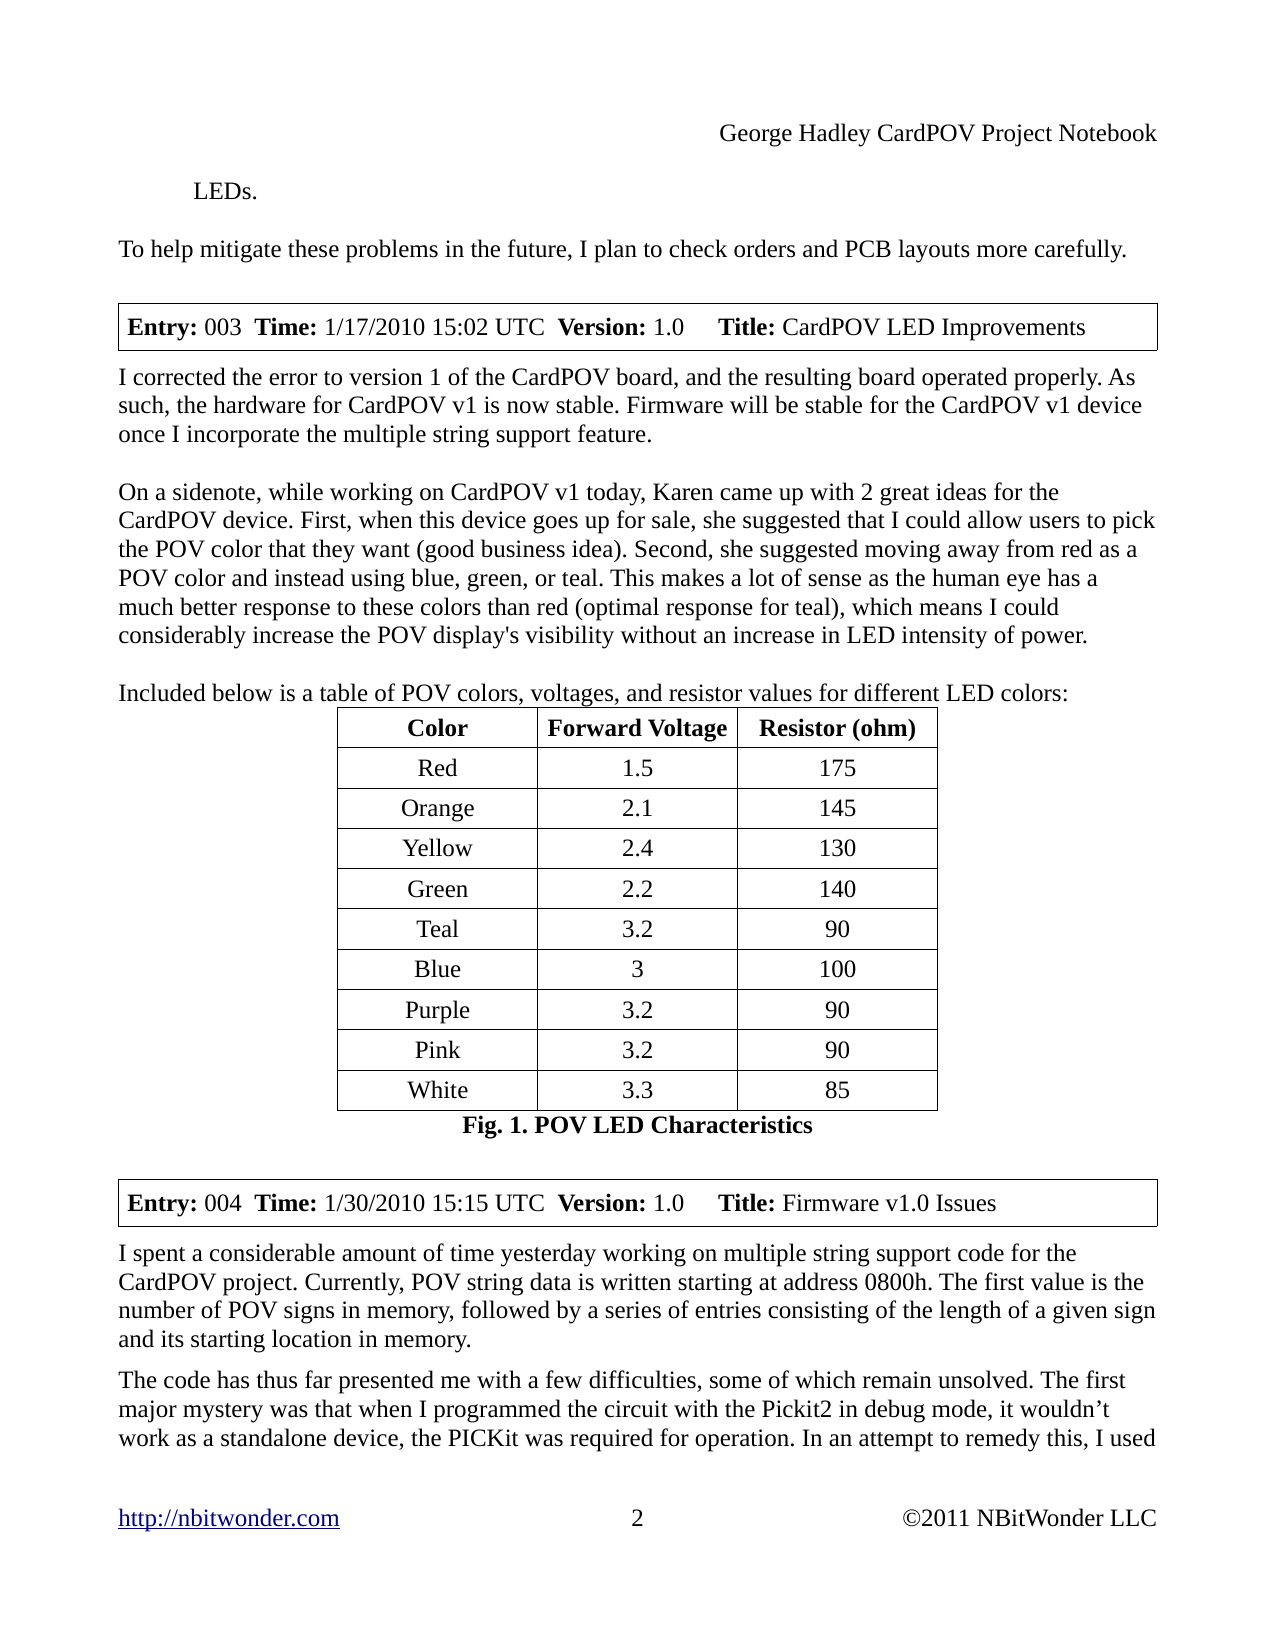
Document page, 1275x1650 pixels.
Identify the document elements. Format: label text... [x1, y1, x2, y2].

table_header Resistor (ohm) [738, 708, 937, 747]
table_cell 1.5 [538, 748, 737, 787]
table_cell Green [338, 869, 537, 908]
text Entry: 003 Time: 1/17/2010 15:02 UTC Version: 1.0 Title: CardPOV LED Improvements [127, 312, 1148, 341]
table_cell Teal [338, 909, 537, 949]
table_cell 3.3 [538, 1071, 737, 1110]
table_cell Pink [338, 1030, 537, 1069]
text Included below is a table of POV colors, voltages, and resistor values for different LED colors: [118, 678, 1157, 707]
table_cell 90 [738, 990, 937, 1029]
table_cell 2.2 [538, 869, 737, 908]
table_cell 145 [738, 789, 937, 828]
table_cell Blue [338, 950, 537, 989]
table_cell 175 [738, 748, 937, 787]
text Fig. 1. POV LED Characteristics [118, 1110, 1157, 1139]
text [119, 1180, 1157, 1226]
table_cell White [338, 1071, 537, 1110]
table_cell 85 [738, 1071, 937, 1110]
table_cell 3.2 [538, 909, 737, 949]
text [118, 291, 1157, 303]
table_cell Purple [338, 990, 537, 1029]
table_cell 2.4 [538, 829, 737, 868]
table_cell 100 [738, 950, 937, 989]
table_header Color [338, 708, 537, 747]
table_cell Yellow [338, 829, 537, 868]
text On a sidenote, while working on CardPOV v1 today, Karen came up with 2 great ideas for the CardPOV device. First, when this device goes up for sale, she suggested that I could allow users to pick the POV color that they want (good business idea). Second, she suggested moving away from red as a POV color and instead using blue, green, or teal. This makes a lot of sense as the human eye has a much better response to these colors than red (optimal response for teal), which means I could considerably increase the POV display's visibility without an increase in LED intensity of power. [118, 477, 1157, 649]
list LEDs. [156, 176, 1157, 205]
table_cell Orange [338, 789, 537, 828]
text To help mitigate these problems in the future, I plan to check orders and PCB layouts more carefully. [118, 234, 1157, 263]
table_cell Red [338, 748, 537, 787]
text I corrected the error to version 1 of the CardPOV board, and the resulting board operated properly. As such, the hardware for CardPOV v1 is now stable. Firmware will be stable for the CardPOV v1 device once I incorporate the multiple string support feature. [118, 351, 1157, 448]
table_cell 3 [538, 950, 737, 989]
text [118, 1167, 1157, 1179]
table_header Forward Voltage [538, 708, 737, 747]
table_cell 140 [738, 869, 937, 908]
text I spent a considerable amount of time yesterday working on multiple string support code for the CardPOV project. Currently, POV string data is written starting at address 0800h. The first value is the number of POV signs in memory, followed by a series of entries consisting of the length of a given sign and its starting location in memory. [118, 1227, 1157, 1353]
table_cell 2.1 [538, 789, 737, 828]
text [119, 304, 1157, 350]
table_cell 90 [738, 909, 937, 949]
text The code has thus far presented me with a few difficulties, some of which remain unsolved. The first major mystery was that when I programmed the circuit with the Pickit2 in debug mode, it wouldn’t work as a standalone device, the PICKit was required for operation. In an attempt to remedy this, I used [118, 1365, 1157, 1452]
table_cell 3.2 [538, 1030, 737, 1069]
table_cell 130 [738, 829, 937, 868]
text Entry: 004 Time: 1/30/2010 15:15 UTC Version: 1.0 Title: Firmware v1.0 Issues [127, 1188, 1148, 1217]
table_cell 3.2 [538, 990, 737, 1029]
table_cell 90 [738, 1030, 937, 1069]
